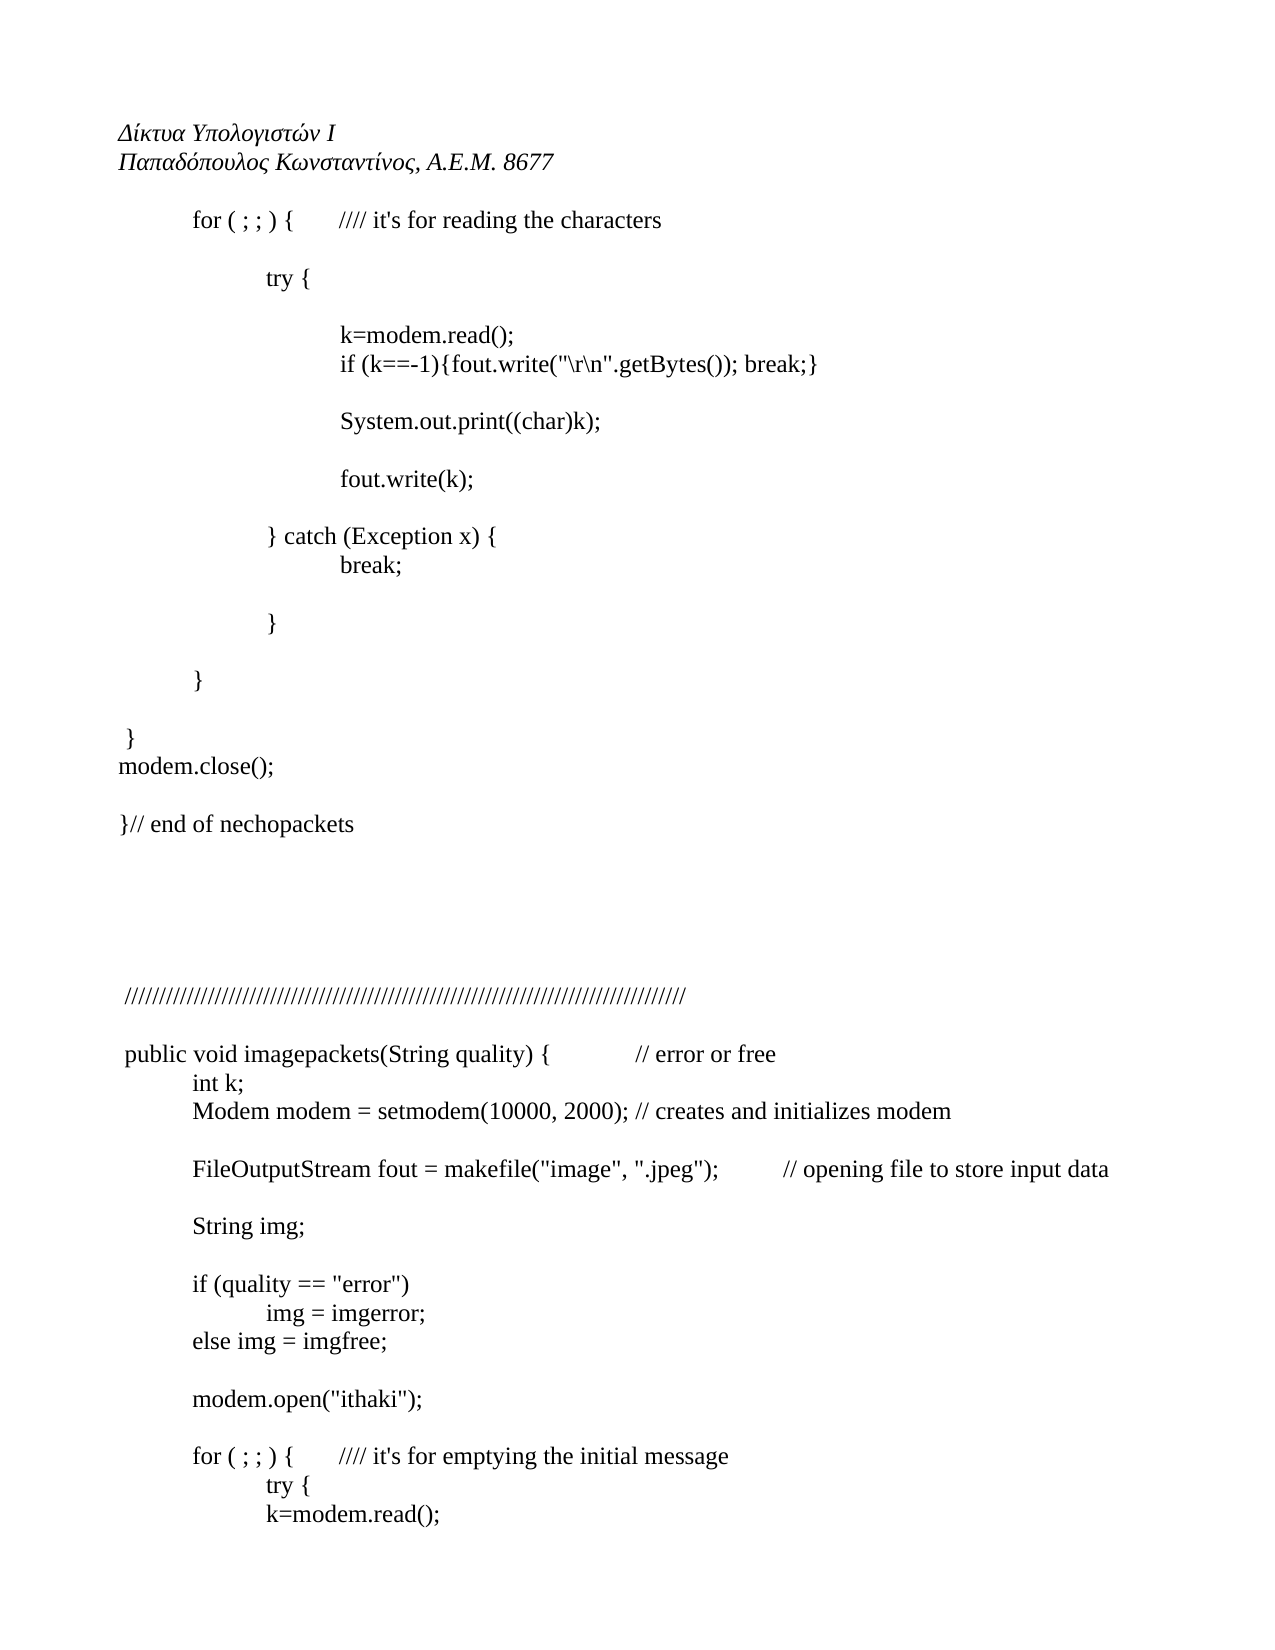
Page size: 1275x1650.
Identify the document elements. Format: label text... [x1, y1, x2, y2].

text modem.close(); [118, 751, 1157, 780]
text String img; [118, 1211, 1157, 1240]
text try { [118, 1470, 1157, 1499]
text } [118, 665, 1157, 694]
text }// end of nechopackets [118, 809, 1157, 838]
text if (quality == "error") [118, 1269, 1157, 1298]
text public void imagepackets(String quality) { // error or free [118, 1039, 1157, 1068]
text ///////////////////////////////////////////////////////////////////////////////// [118, 981, 1157, 1010]
text FileOutputStream fout = makefile("image", ".jpeg"); // opening file to store input data [118, 1154, 1157, 1183]
text try { [118, 263, 1157, 291]
text if (k==-1){fout.write("\r\n".getBytes()); break;} [118, 349, 1157, 378]
text k=modem.read(); [118, 1499, 1157, 1528]
text img = imgerror; [118, 1298, 1157, 1326]
text k=modem.read(); [118, 320, 1157, 349]
text Modem modem = setmodem(10000, 2000); // creates and initializes modem [118, 1096, 1157, 1125]
text } [118, 723, 1157, 751]
text fout.write(k); [118, 464, 1157, 493]
text break; [118, 550, 1157, 579]
text } catch (Exception x) { [118, 521, 1157, 550]
text for ( ; ; ) { //// it's for reading the characters [118, 205, 1157, 234]
text } [118, 608, 1157, 636]
text for ( ; ; ) { //// it's for emptying the initial message [118, 1441, 1157, 1470]
text int k; [118, 1068, 1157, 1096]
text modem.open("ithaki"); [118, 1384, 1157, 1413]
text else img = imgfree; [118, 1326, 1157, 1355]
text System.out.print((char)k); [118, 406, 1157, 435]
